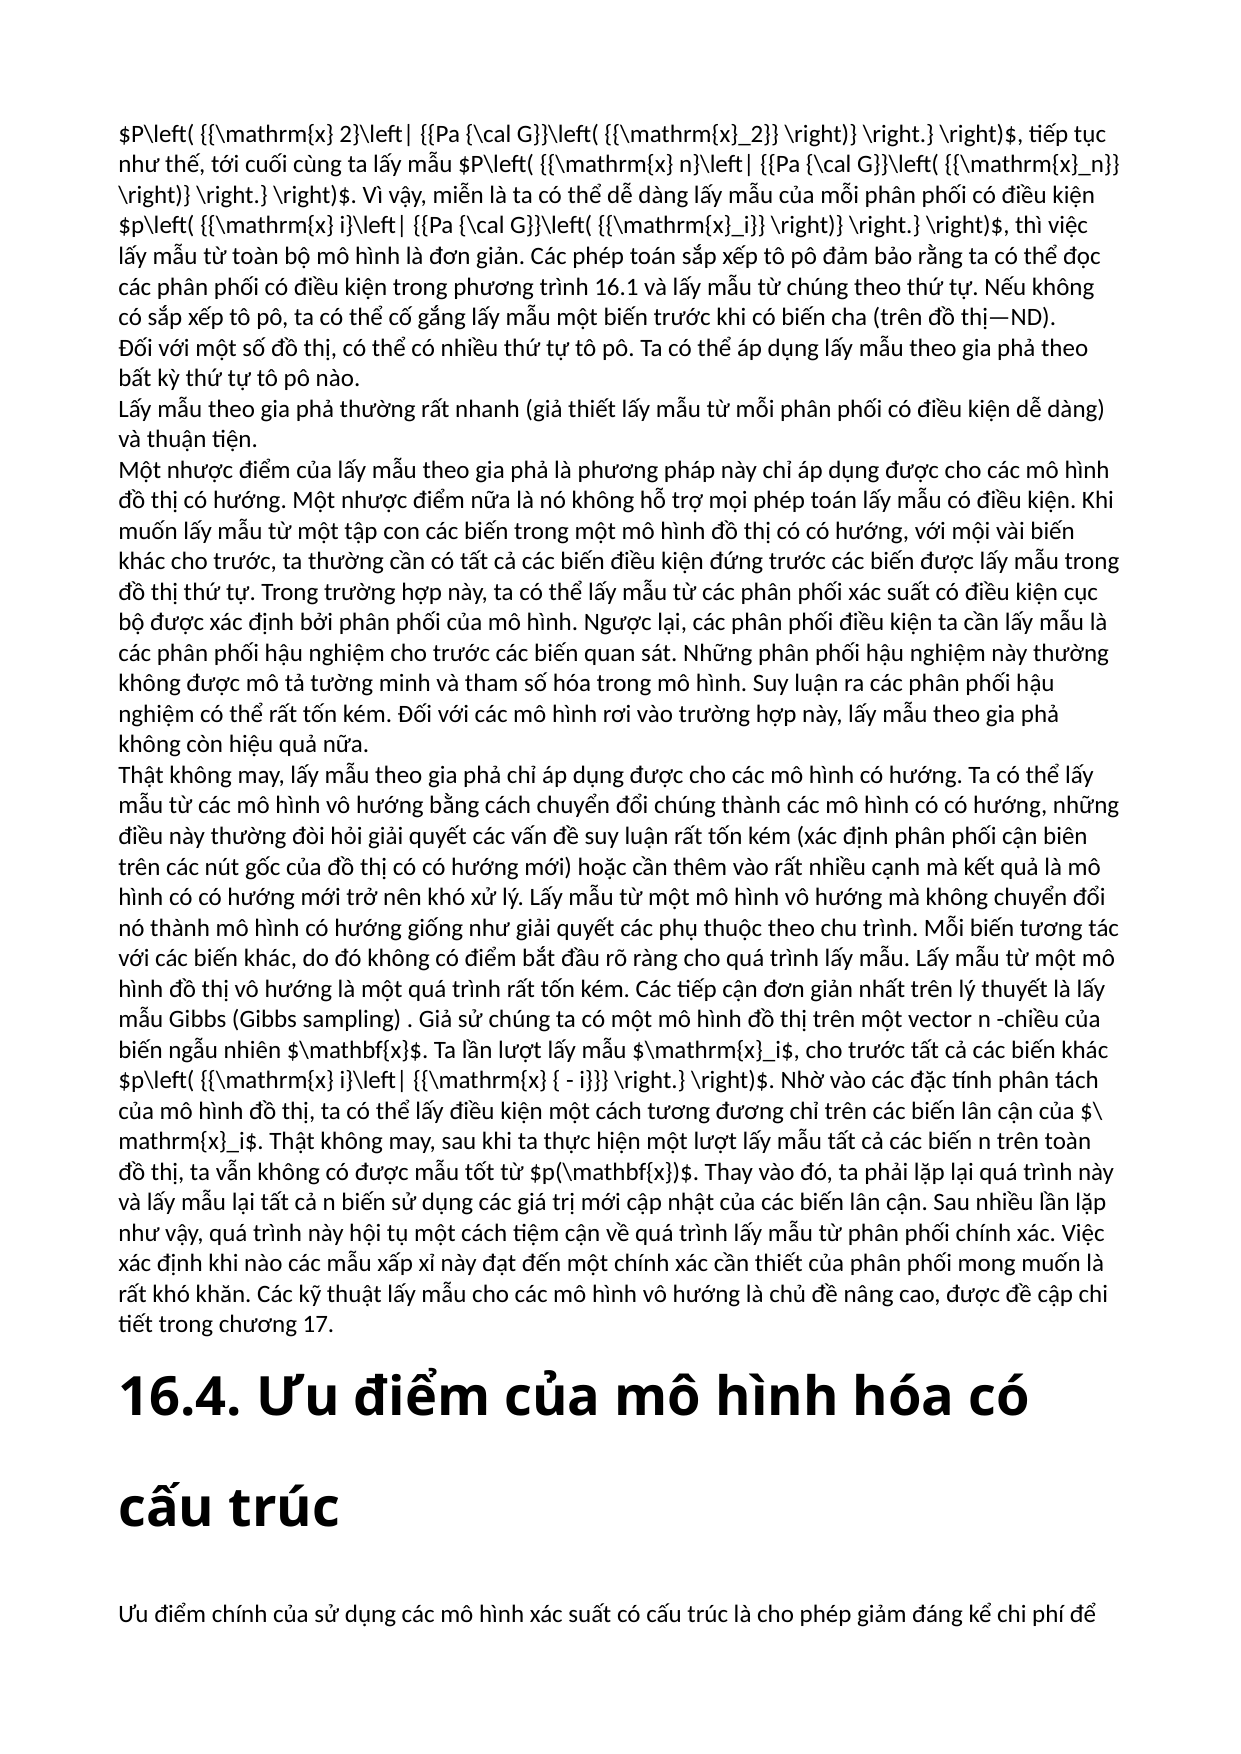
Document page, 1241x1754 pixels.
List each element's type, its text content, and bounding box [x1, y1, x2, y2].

text Đối với một số đồ thị, có thể có nhiều thứ tự tô pô. Ta có thể áp dụng lấy mẫu theo gia phả theo bất kỳ thứ tự tô pô nào. [118, 332, 1122, 393]
subtitle 16.4. Ưu điểm của mô hình hóa có cấu trúc [118, 1358, 1122, 1542]
text Lấy mẫu theo gia phả thường rất nhanh (giả thiết lấy mẫu từ mỗi phân phối có điều kiện dễ dàng) và thuận tiện. [118, 393, 1122, 454]
text Một nhược điểm của lấy mẫu theo gia phả là phương pháp này chỉ áp dụng được cho các mô hình đồ thị có hướng. Một nhược điểm nữa là nó không hỗ trợ mọi phép toán lấy mẫu có điều kiện. Khi muốn lấy mẫu từ một tập con các biến trong một mô hình đồ thị có có hướng, với mội vài biến khác cho trước, ta thường cần có tất cả các biến điều kiện đứng trước các biến được lấy mẫu trong đồ thị thứ tự. Trong trường hợp này, ta có thể lấy mẫu từ các phân phối xác suất có điều kiện cục bộ được xác định bởi phân phối của mô hình. Ngược lại, các phân phối điều kiện ta cần lấy mẫu là các phân phối hậu nghiệm cho trước các biến quan sát. Những phân phối hậu nghiệm này thường không được mô tả tường minh và tham số hóa trong mô hình. Suy luận ra các phân phối hậu nghiệm có thể rất tốn kém. Đối với các mô hình rơi vào trường hợp này, lấy mẫu theo gia phả không còn hiệu quả nữa. [118, 454, 1122, 759]
text Thật không may, lấy mẫu theo gia phả chỉ áp dụng được cho các mô hình có hướng. Ta có thể lấy mẫu từ các mô hình vô hướng bằng cách chuyển đổi chúng thành các mô hình có có hướng, những điều này thường đòi hỏi giải quyết các vấn đề suy luận rất tốn kém (xác định phân phối cận biên trên các nút gốc của đồ thị có có hướng mới) hoặc cần thêm vào rất nhiều cạnh mà kết quả là mô hình có có hướng mới trở nên khó xử lý. Lấy mẫu từ một mô hình vô hướng mà không chuyển đổi nó thành mô hình có hướng giống như giải quyết các phụ thuộc theo chu trình. Mỗi biến tương tác với các biến khác, do đó không có điểm bắt đầu rõ ràng cho quá trình lấy mẫu. Lấy mẫu từ một mô hình đồ thị vô hướng là một quá trình rất tốn kém. Các tiếp cận đơn giản nhất trên lý thuyết là lấy mẫu Gibbs (Gibbs sampling) . Giả sử chúng ta có một mô hình đồ thị trên một vector n -chiều của biến ngẫu nhiên $\mathbf{x}$. Ta lần lượt lấy mẫu $\mathrm{x}_i$, cho trước tất cả các biến khác $p\left( {{\mathrm{x} i}\left| {{\mathrm{x} { - i}}} \right.} \right)$. Nhờ vào các đặc tính phân tách của mô hình đồ thị, ta có thể lấy điều kiện một cách tương đương chỉ trên các biến lân cận của $\mathrm{x}_i$. Thật không may, sau khi ta thực hiện một lượt lấy mẫu tất cả các biến n trên toàn đồ thị, ta vẫn không có được mẫu tốt từ $p(\mathbf{x})$. Thay vào đó, ta phải lặp lại quá trình này và lấy mẫu lại tất cả n biến sử dụng các giá trị mới cập nhật của các biến lân cận. Sau nhiều lần lặp như vậy, quá trình này hội tụ một cách tiệm cận về quá trình lấy mẫu từ phân phối chính xác. Việc xác định khi nào các mẫu xấp xỉ này đạt đến một chính xác cần thiết của phân phối mong muốn là rất khó khăn. Các kỹ thuật lấy mẫu cho các mô hình vô hướng là chủ đề nâng cao, được đề cập chi tiết trong chương 17. [118, 759, 1122, 1339]
text $P\left( {{\mathrm{x} 2}\left| {{Pa {\cal G}}\left( {{\mathrm{x}_2}} \right)} \right.} \right)$, tiếp tục như thế, tới cuối cùng ta lấy mẫu $P\left( {{\mathrm{x} n}\left| {{Pa {\cal G}}\left( {{\mathrm{x}_n}} \right)} \right.} \right)$. Vì vậy, miễn là ta có thể dễ dàng lấy mẫu của mỗi phân phối có điều kiện $p\left( {{\mathrm{x} i}\left| {{Pa {\cal G}}\left( {{\mathrm{x}_i}} \right)} \right.} \right)$, thì việc lấy mẫu từ toàn bộ mô hình là đơn giản. Các phép toán sắp xếp tô pô đảm bảo rằng ta có thể đọc các phân phối có điều kiện trong phương trình 16.1 và lấy mẫu từ chúng theo thứ tự. Nếu không có sắp xếp tô pô, ta có thể cố gắng lấy mẫu một biến trước khi có biến cha (trên đồ thị—ND). [118, 118, 1122, 332]
text Ưu điểm chính của sử dụng các mô hình xác suất có cấu trúc là cho phép giảm đáng kể chi phí để [118, 1598, 1122, 1628]
